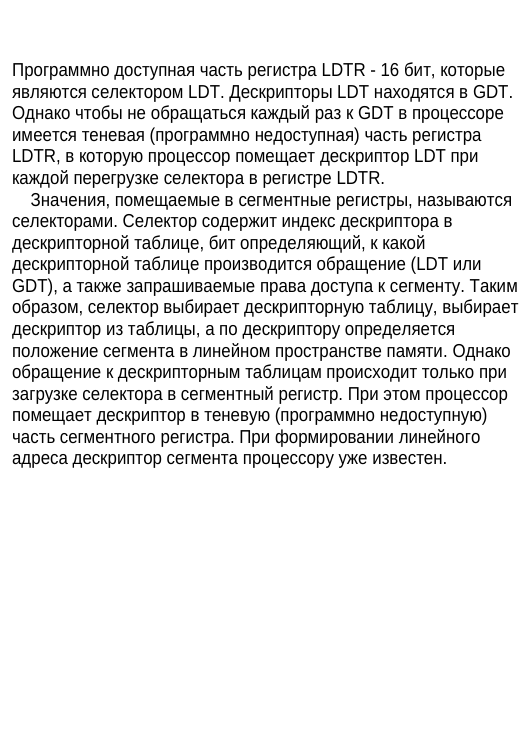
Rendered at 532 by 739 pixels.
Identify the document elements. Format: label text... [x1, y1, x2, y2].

text Программно доступная часть регистра LDTR - 16 бит, которые являются селектором LDT. Дескрипторы LDT находятся в GDT. Однако чтобы не обращаться каждый раз к GDT в процессоре имеется теневая (программно недоступная) часть регистра LDTR, в которую процессор помещает дескриптор LDT при каждой перегрузке селектора в регистре LDTR. Значения, помещаемые в сегментные регистры, называются селекторами. Селектор содержит индекс дескриптора в дескрипторной таблице, бит определяющий, к какой дескрипторной таблице производится обращение (LDT или GDT), а также запрашиваемые права доступа к сегменту. Таким образом, селектор выбирает дескрипторную таблицу, выбирает дескриптор из таблицы, а по дескриптору определяется положение сегмента в линейном пространстве памяти. Однако обращение к дескрипторным таблицам происходит только при загрузке селектора в сегментный регистр. При этом процессор помещает дескриптор в теневую (программно недоступную) часть сегментного регистра. При формировании линейного адреса дескриптор сегмента процессору уже известен. [12, 59, 520, 469]
